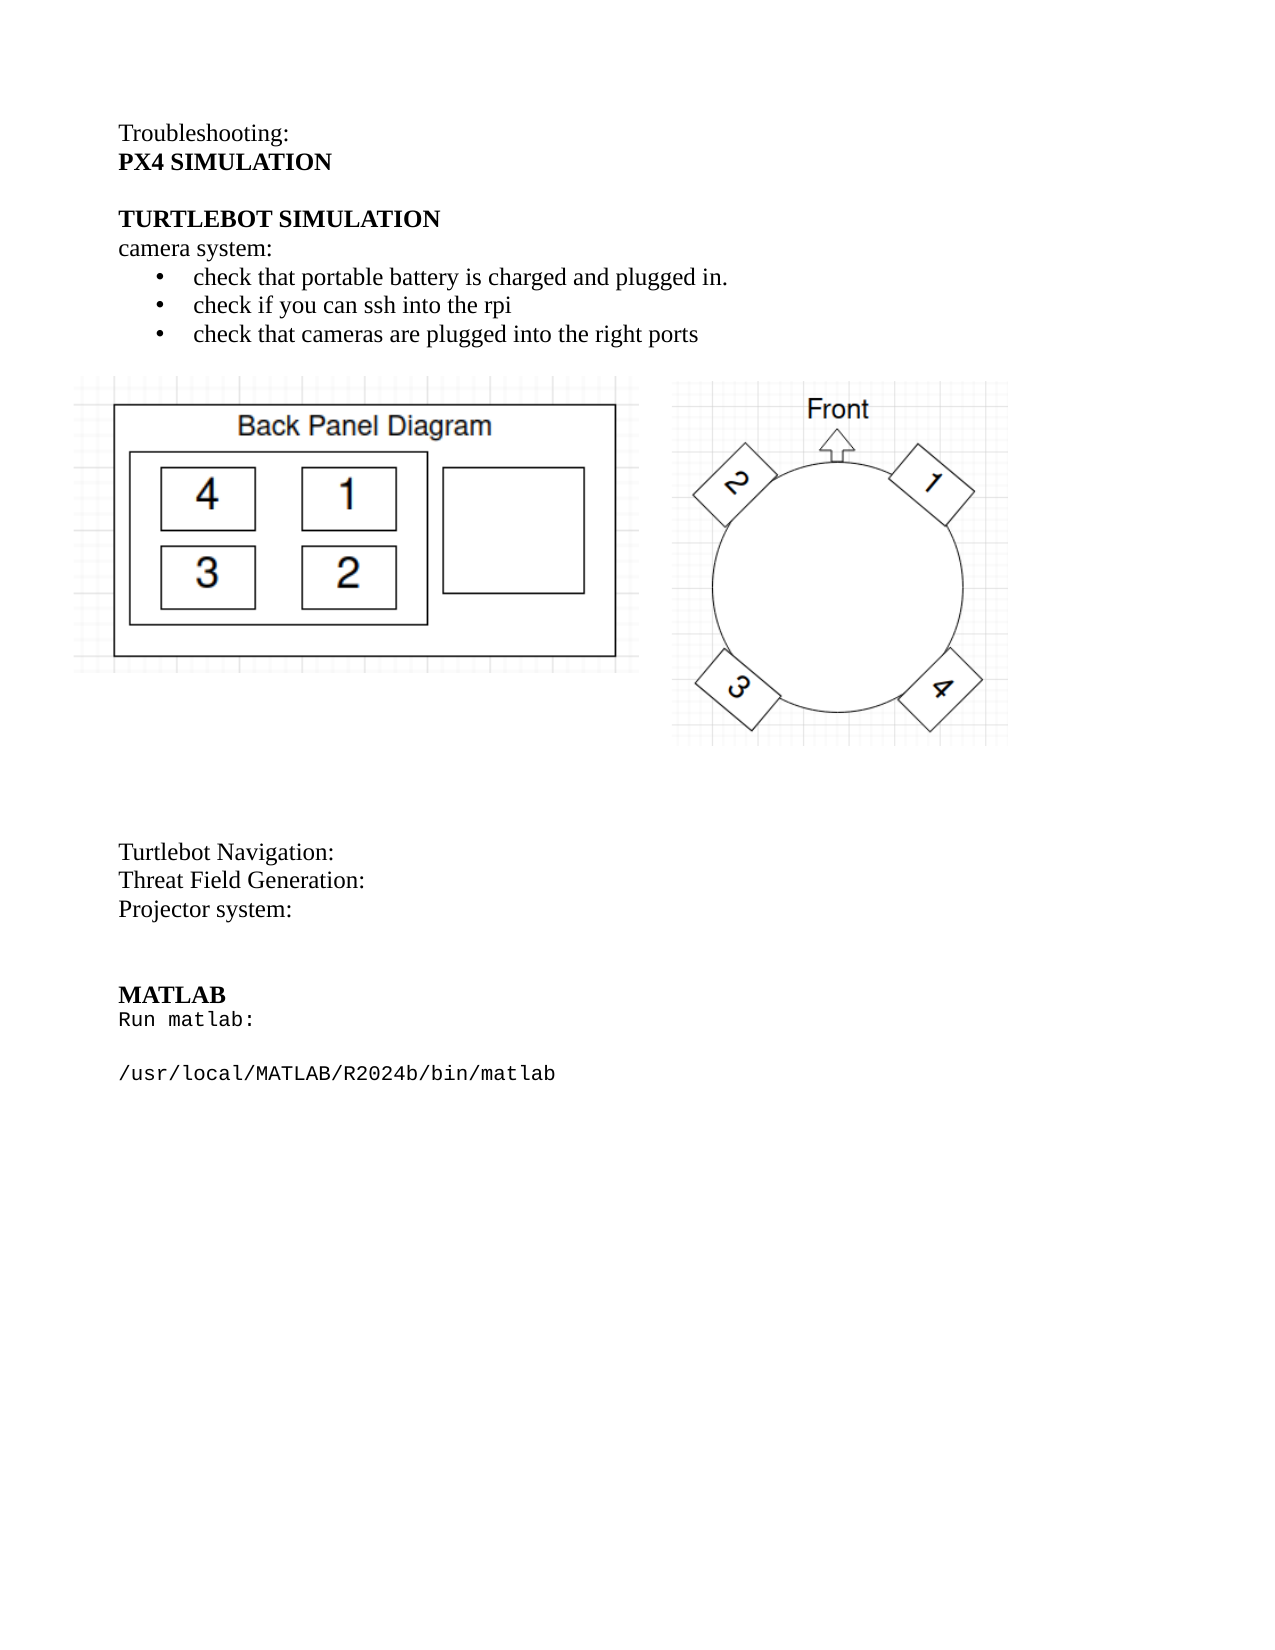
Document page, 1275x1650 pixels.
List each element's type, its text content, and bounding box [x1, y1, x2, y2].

picture [671, 381, 1008, 746]
text TURTLEBOT SIMULATION [118, 204, 1157, 233]
list check that portable battery is charged and plugged in. [156, 262, 1157, 291]
text Projector system: [118, 894, 1157, 923]
list check if you can ssh into the rpi [156, 291, 1157, 319]
text Troubleshooting: [118, 118, 1157, 147]
text Run matlab: [118, 1009, 1157, 1033]
picture [73, 376, 639, 673]
text PX4 SIMULATION [118, 147, 1157, 176]
text Threat Field Generation: [118, 866, 1157, 894]
text /usr/local/MATLAB/R2024b/bin/matlab [118, 1062, 1157, 1086]
text MATLAB [118, 981, 1157, 1009]
text Turtlebot Navigation: [118, 837, 1157, 866]
list check that cameras are plugged into the right ports [156, 319, 1157, 348]
text camera system: [118, 233, 1157, 262]
